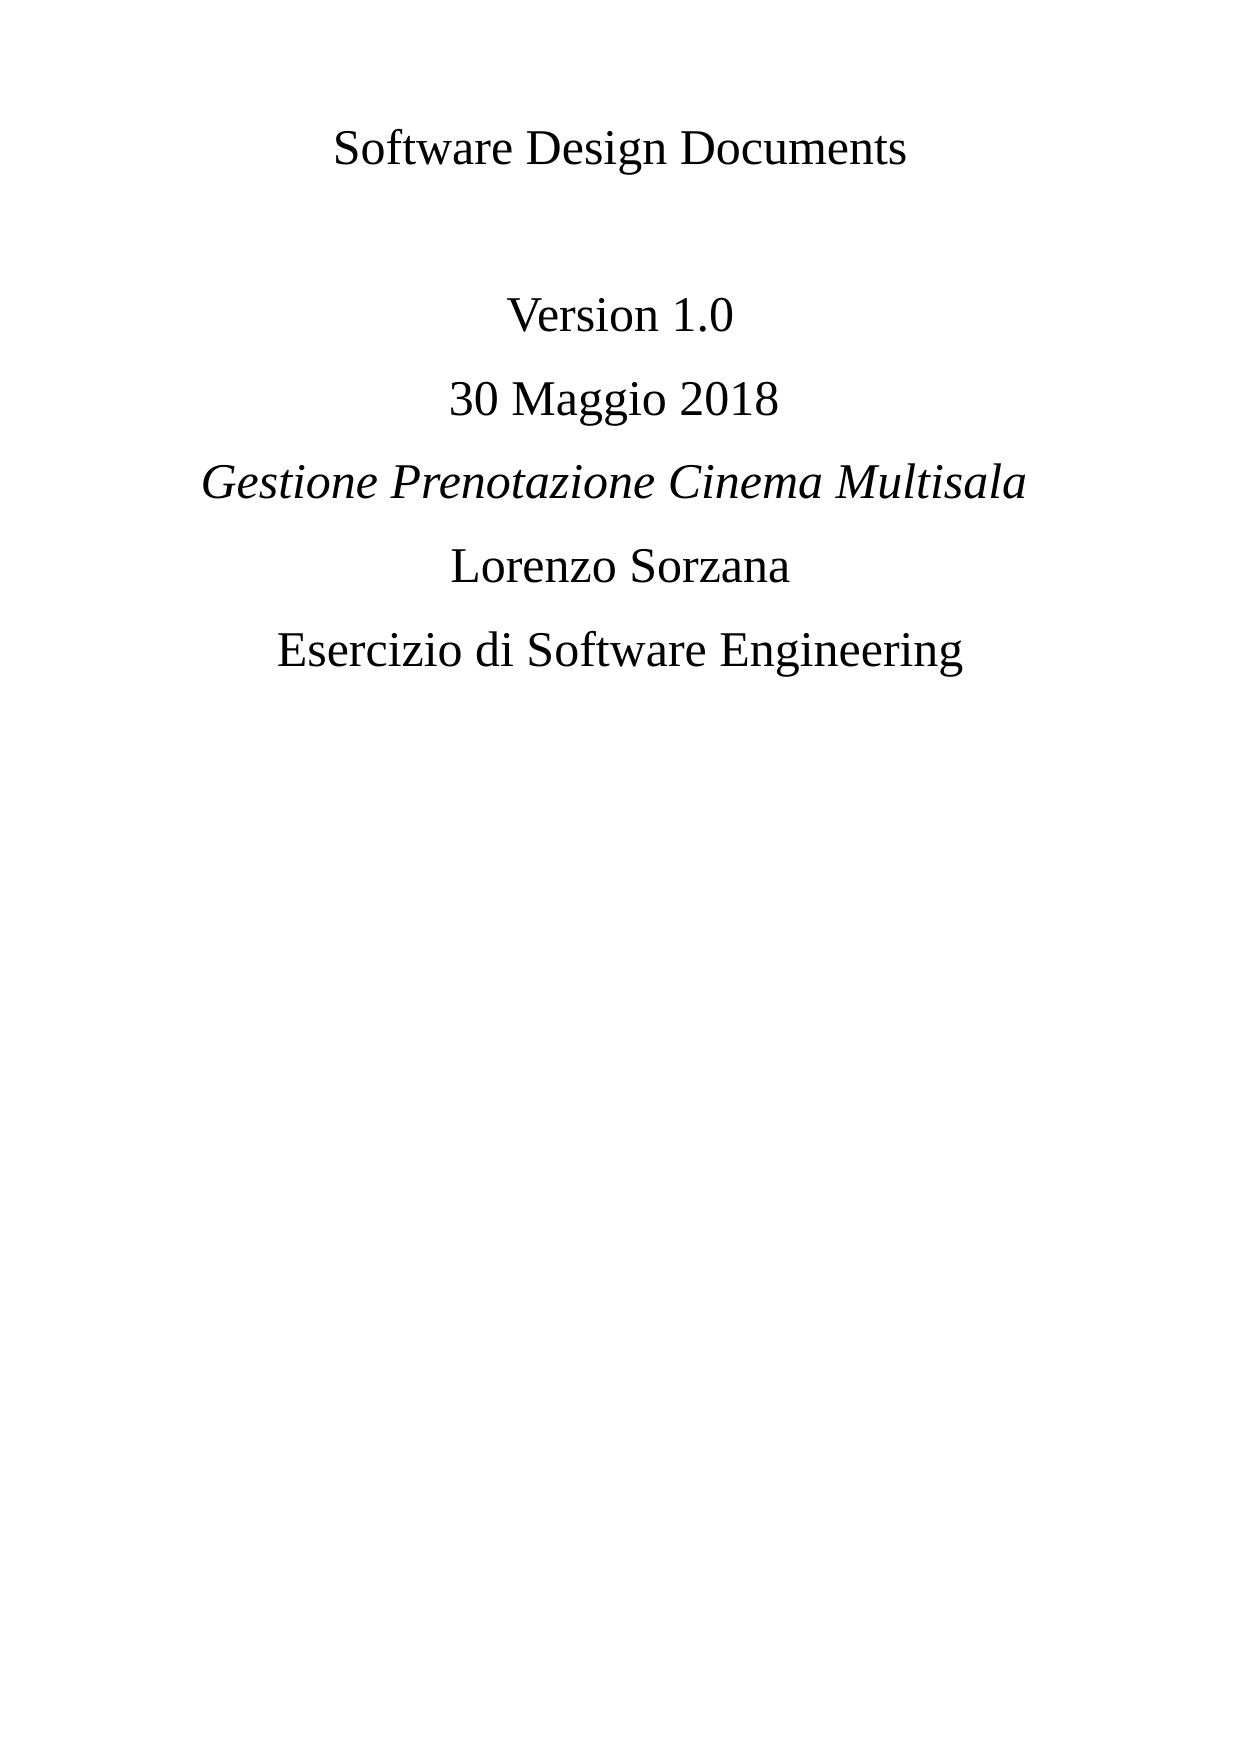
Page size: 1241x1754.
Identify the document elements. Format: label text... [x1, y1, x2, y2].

text Gestione Prenotazione Cinema Multisala [118, 452, 1122, 510]
text Lorenzo Sorzana [118, 536, 1122, 593]
text Software Design Documents [118, 118, 1122, 176]
text Version 1.0 [118, 285, 1122, 343]
text Esercizio di Software Engineering [118, 619, 1122, 677]
text 30 Maggio 2018 [118, 369, 1122, 426]
